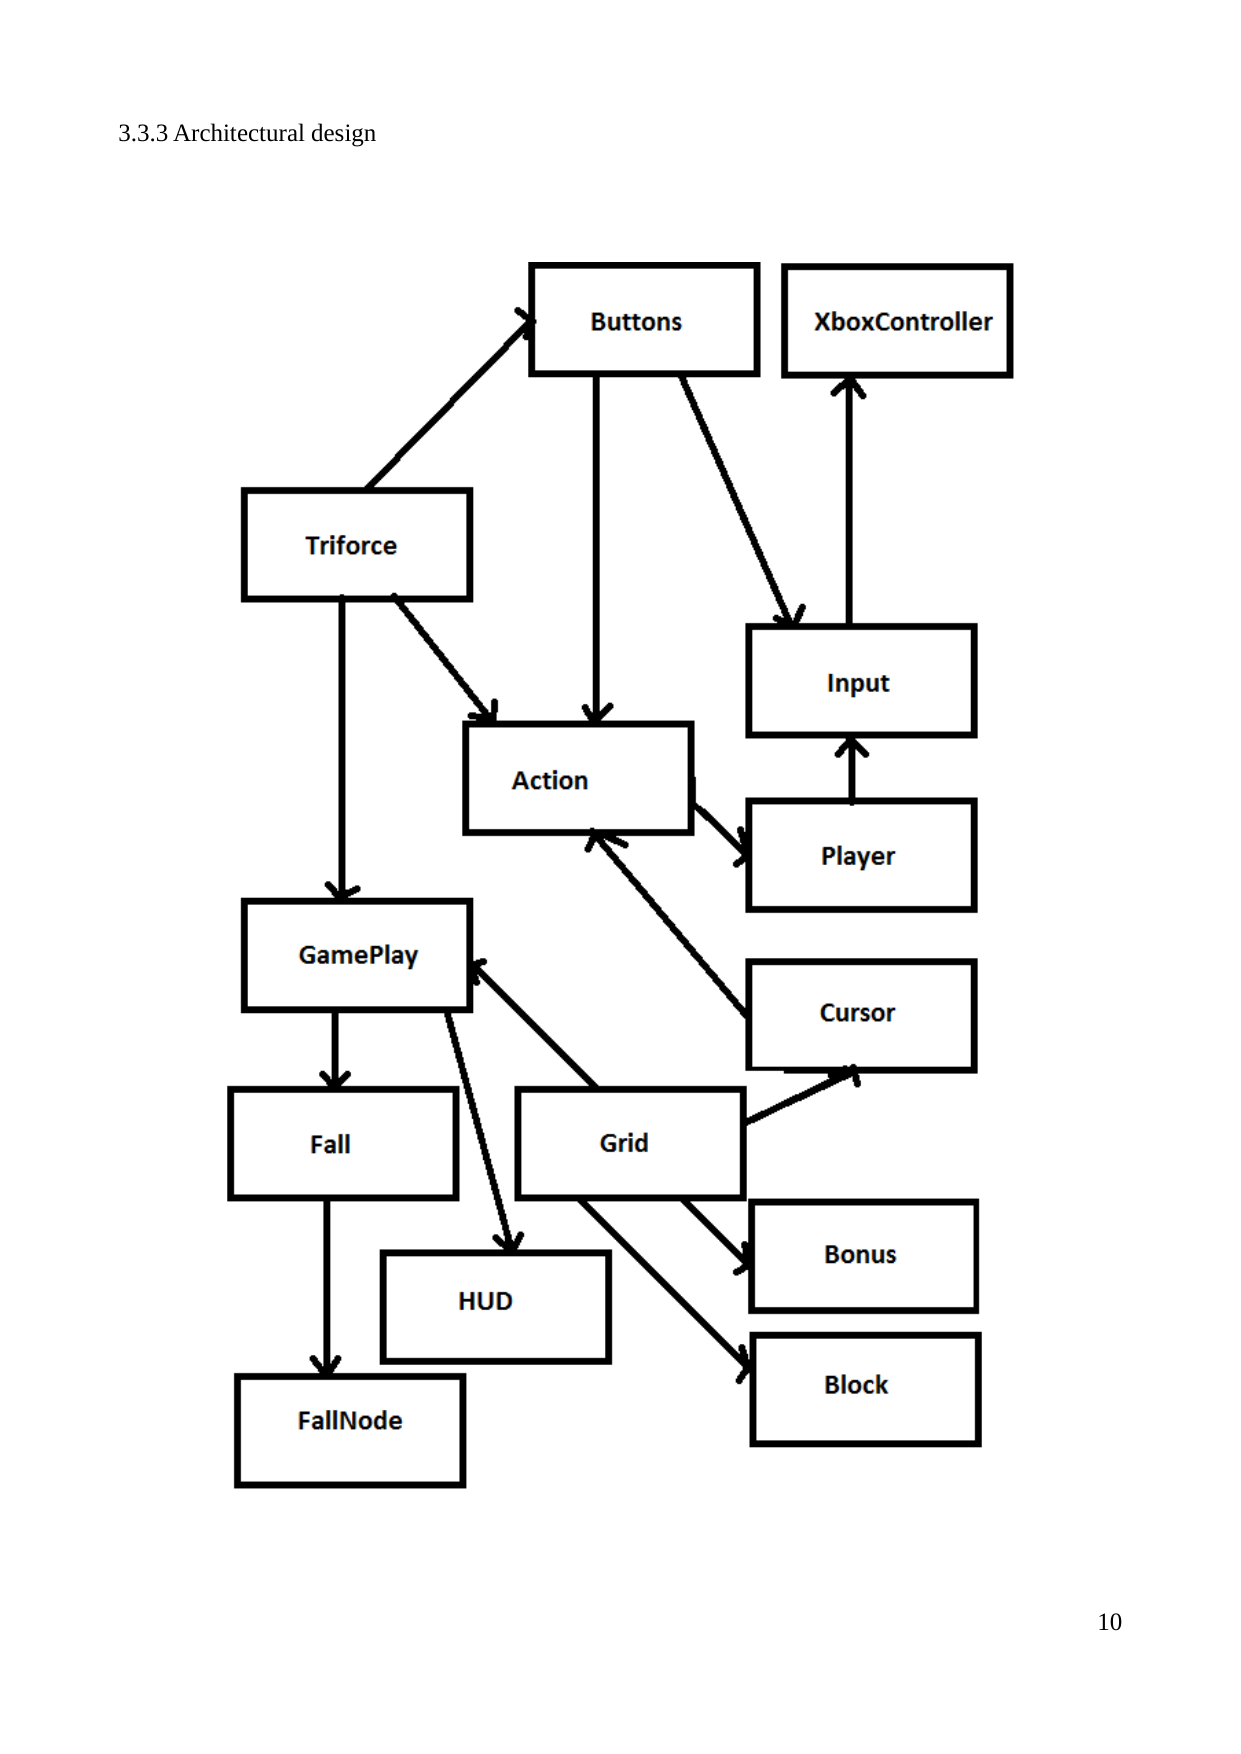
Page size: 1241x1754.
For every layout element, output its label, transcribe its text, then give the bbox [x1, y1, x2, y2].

picture [226, 262, 1014, 1490]
text 3.3.3 Architectural design [118, 118, 1122, 147]
